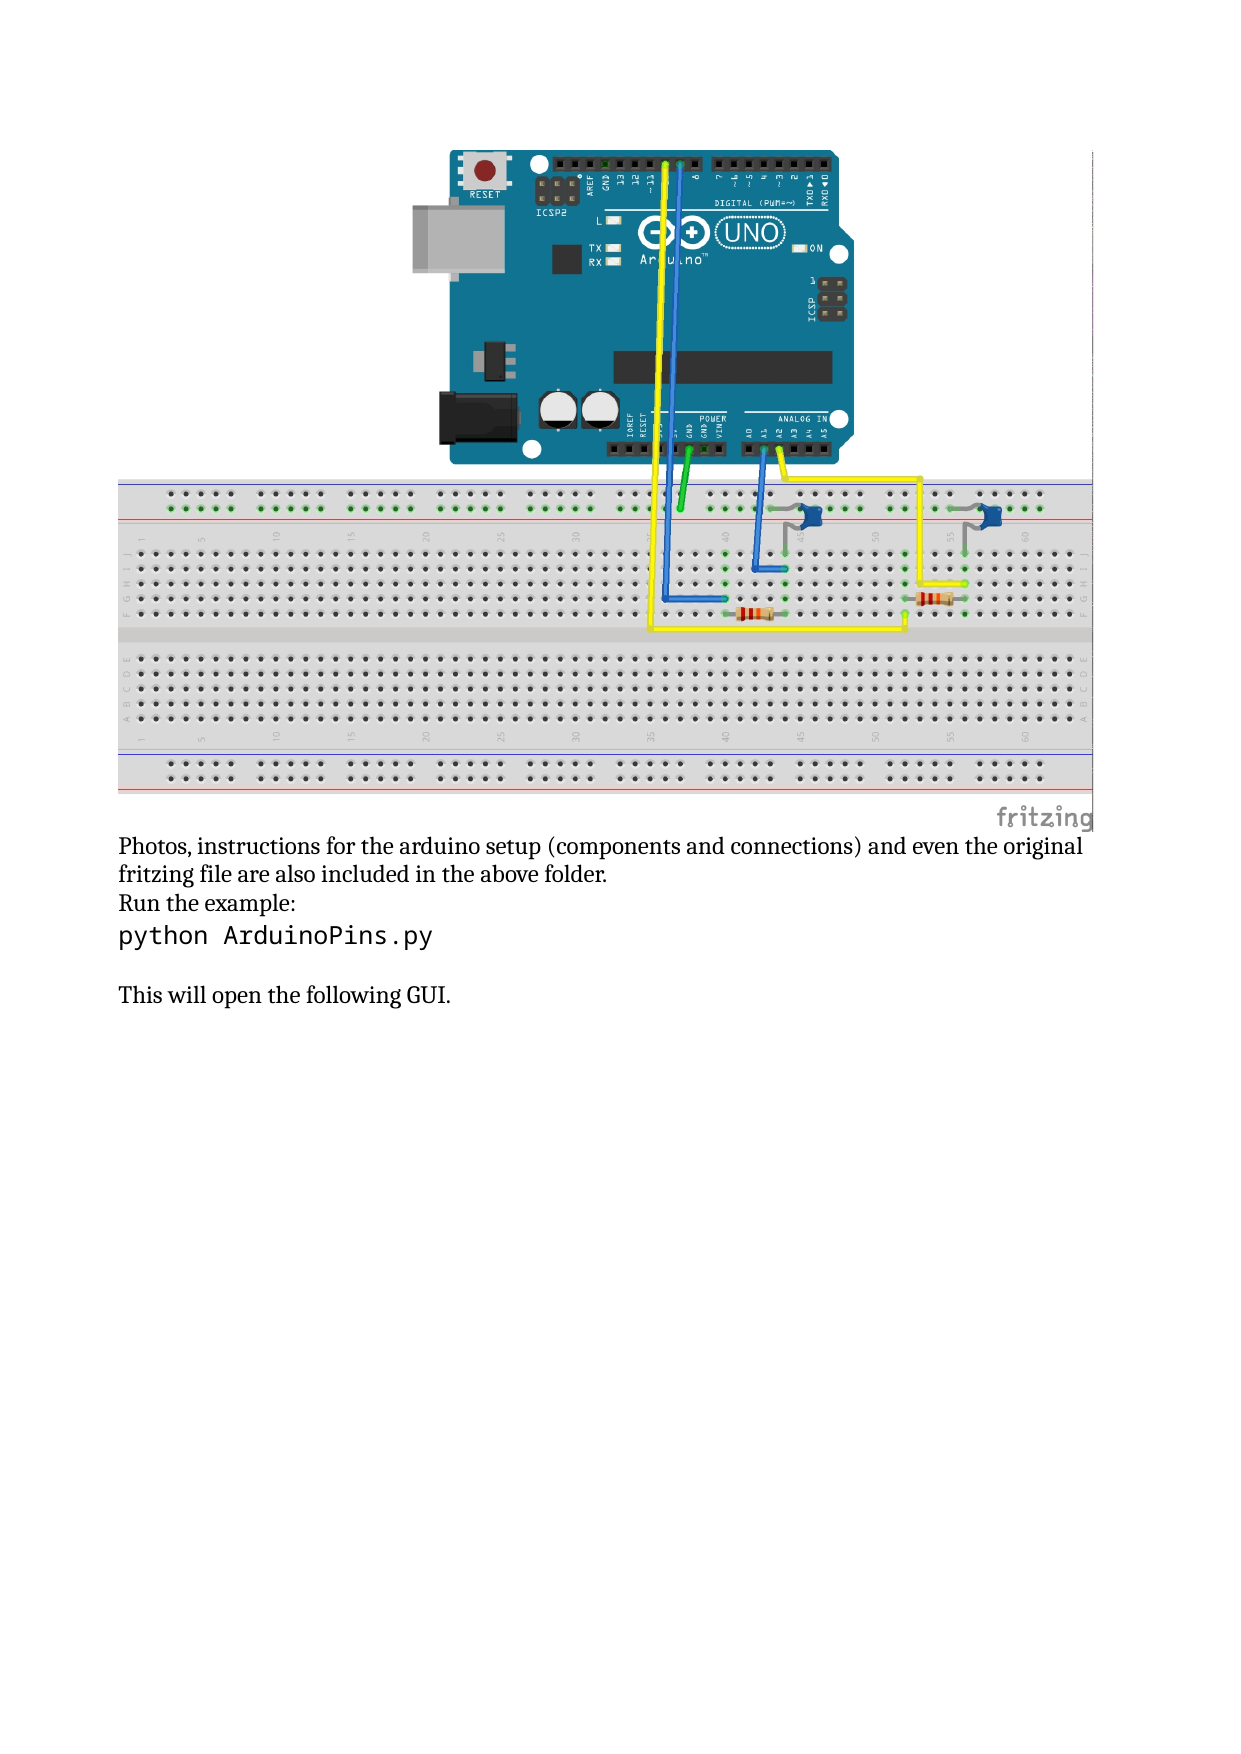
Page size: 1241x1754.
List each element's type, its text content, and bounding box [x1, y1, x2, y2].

text Run the example: [118, 889, 1122, 918]
text This will open the following GUI. [118, 981, 1122, 1009]
text python ArduinoPins.py [118, 918, 1122, 952]
text Photos, instructions for the arduino setup (components and connections) and even the original fritzing file are also included in the above folder. [118, 832, 1122, 889]
picture [118, 150, 1094, 832]
